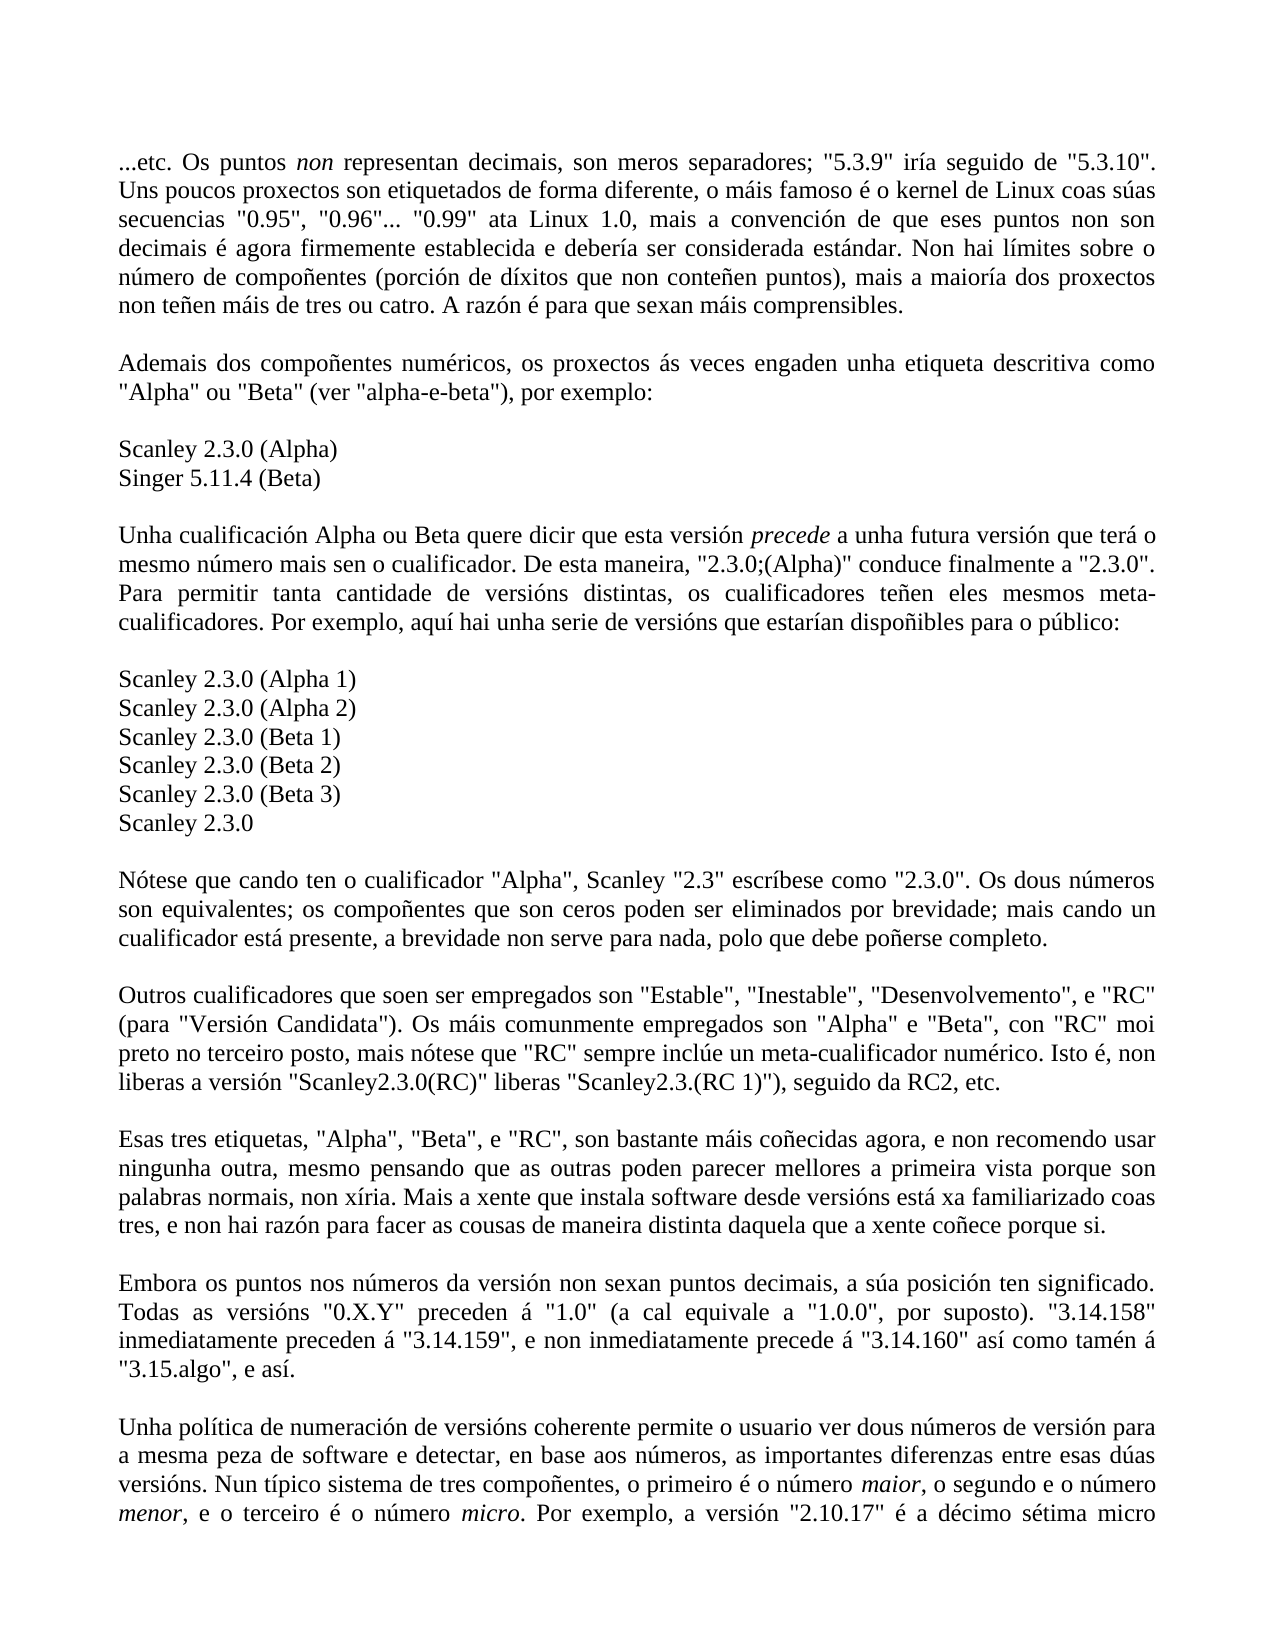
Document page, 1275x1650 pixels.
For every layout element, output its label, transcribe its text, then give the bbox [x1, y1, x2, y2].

text ...etc. Os puntos non representan decimais, son meros separadores; "5.3.9" iría seguido de "5.3.10". Uns poucos proxectos son etiquetados de forma diferente, o máis famoso é o kernel de Linux coas súas secuencias "0.95", "0.96"... "0.99" ata Linux 1.0, mais a convención de que eses puntos non son decimais é agora firmemente establecida e debería ser considerada estándar. Non hai límites sobre o número de compoñentes (porción de díxitos que non conteñen puntos), mais a maioría dos proxectos non teñen máis de tres ou catro. A razón é para que sexan máis comprensibles. [118, 147, 1157, 319]
text Scanley 2.3.0 (Beta 3) [118, 779, 1157, 808]
text Scanley 2.3.0 [118, 808, 1157, 837]
text Outros cualificadores que soen ser empregados son "Estable", "Inestable", "Desenvolvemento", e "RC" (para "Versión Candidata"). Os máis comunmente empregados son "Alpha" e "Beta", con "RC" moi preto no terceiro posto, mais nótese que "RC" sempre inclúe un meta-cualificador numérico. Isto é, non liberas a versión "Scanley2.3.0(RC)" liberas "Scanley2.3.(RC 1)"), seguido da RC2, etc. [118, 981, 1157, 1096]
text Unha política de numeración de versións coherente permite o usuario ver dous números de versión para a mesma peza de software e detectar, en base aos números, as importantes diferenzas entre esas dúas versións. Nun típico sistema de tres compoñentes, o primeiro é o número maior, o segundo e o número menor, e o terceiro é o número micro. Por exemplo, a versión "2.10.17" é a décimo sétima micro [118, 1412, 1157, 1527]
text Ademais dos compoñentes numéricos, os proxectos ás veces engaden unha etiqueta descritiva como "Alpha" ou "Beta" (ver "alpha-e-beta"), por exemplo: [118, 348, 1157, 406]
text Scanley 2.3.0 (Alpha 2) [118, 693, 1157, 722]
text Esas tres etiquetas, "Alpha", "Beta", e "RC", son bastante máis coñecidas agora, e non recomendo usar ningunha outra, mesmo pensando que as outras poden parecer mellores a primeira vista porque son palabras normais, non xíria. Mais a xente que instala software desde versións está xa familiarizado coas tres, e non hai razón para facer as cousas de maneira distinta daquela que a xente coñece porque si. [118, 1124, 1157, 1239]
text Singer 5.11.4 (Beta) [118, 463, 1157, 492]
text Scanley 2.3.0 (Beta 2) [118, 751, 1157, 779]
text Scanley 2.3.0 (Alpha 1) [118, 664, 1157, 693]
text Scanley 2.3.0 (Alpha) [118, 434, 1157, 463]
text Scanley 2.3.0 (Beta 1) [118, 722, 1157, 751]
text Embora os puntos nos números da versión non sexan puntos decimais, a súa posición ten significado. Todas as versións "0.X.Y" preceden á "1.0" (a cal equivale a "1.0.0", por suposto). "3.14.158" inmediatamente preceden á "3.14.159", e non inmediatamente precede á "3.14.160" así como tamén á "3.15.algo", e así. [118, 1268, 1157, 1383]
text Nótese que cando ten o cualificador "Alpha", Scanley "2.3" escríbese como "2.3.0". Os dous números son equivalentes; os compoñentes que son ceros poden ser eliminados por brevidade; mais cando un cualificador está presente, a brevidade non serve para nada, polo que debe poñerse completo. [118, 866, 1157, 952]
text Unha cualificación Alpha ou Beta quere dicir que esta versión precede a unha futura versión que terá o mesmo número mais sen o cualificador. De esta maneira, "2.3.0;(Alpha)" conduce finalmente a "2.3.0". Para permitir tanta cantidade de versións distintas, os cualificadores teñen eles mesmos meta-cualificadores. Por exemplo, aquí hai unha serie de versións que estarían dispoñibles para o público: [118, 521, 1157, 636]
